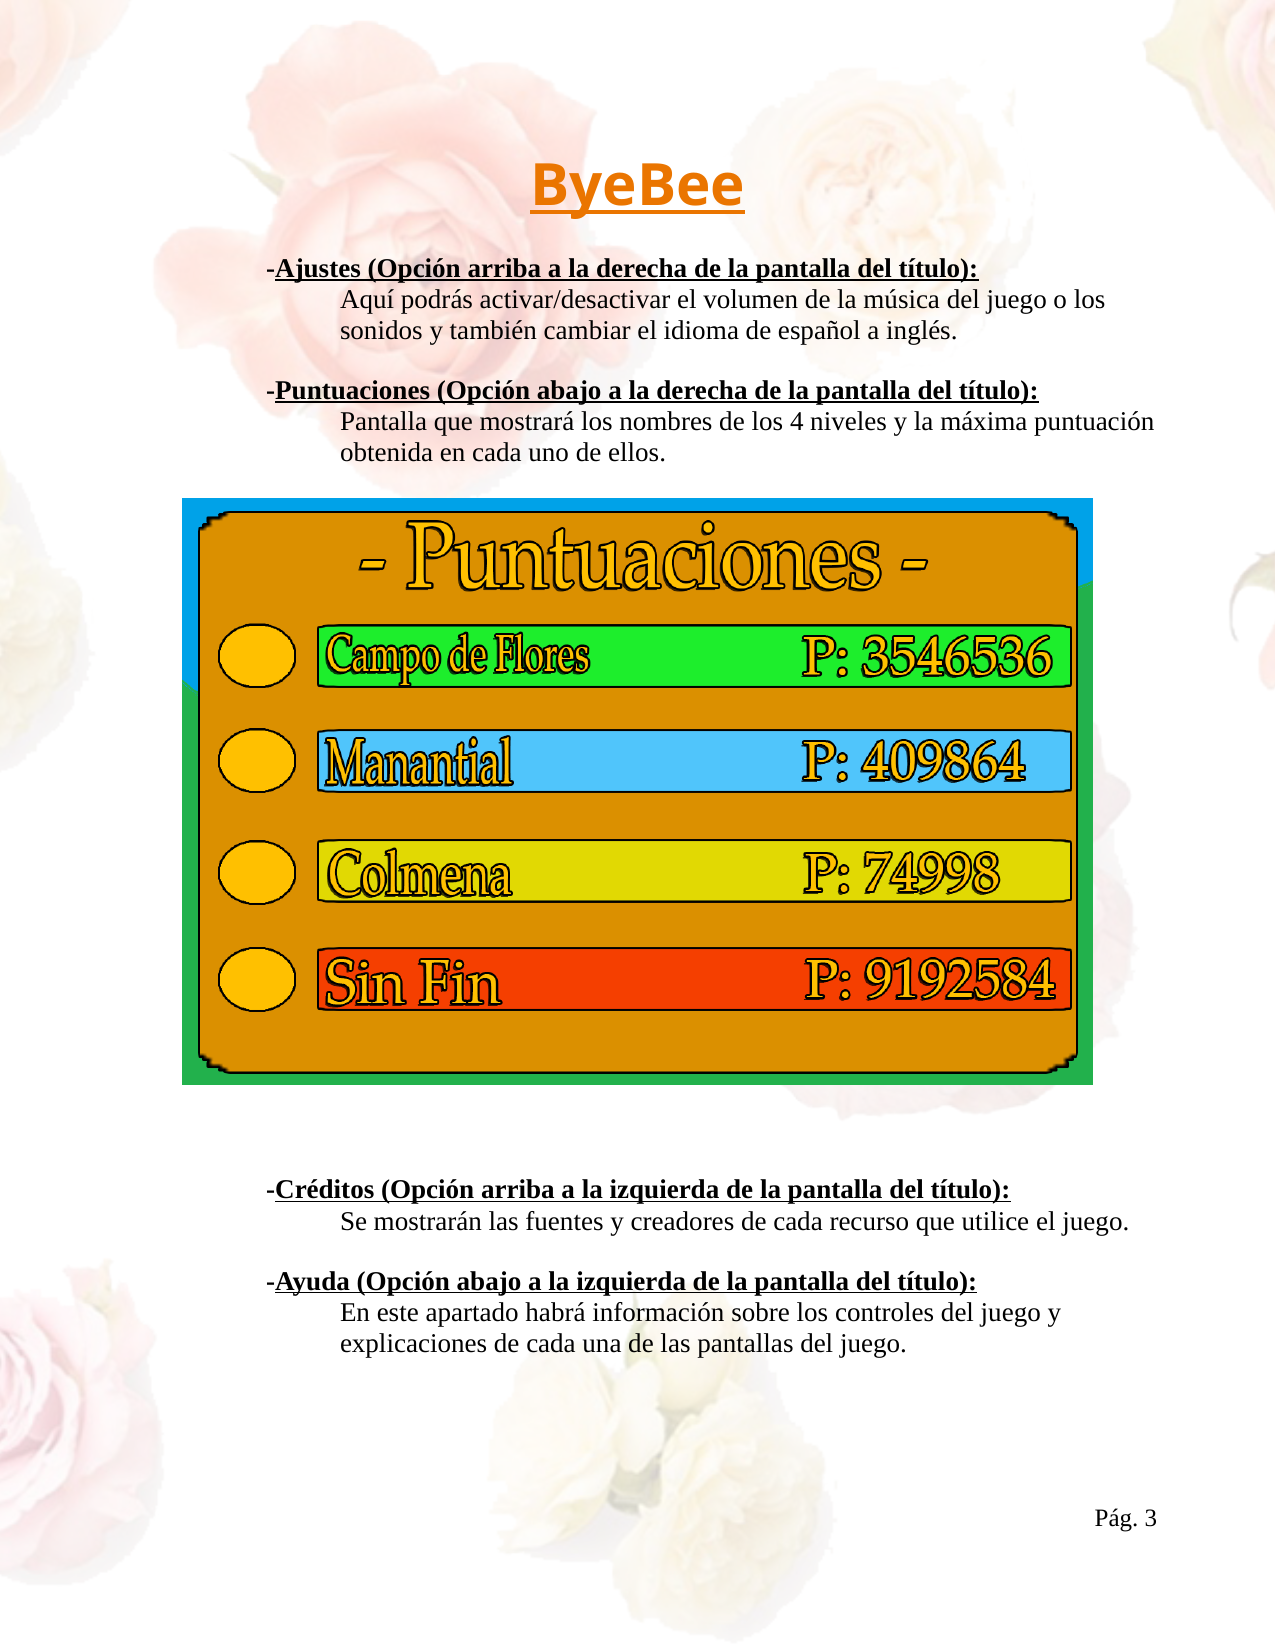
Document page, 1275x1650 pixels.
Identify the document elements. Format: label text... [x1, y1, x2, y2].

text Pantalla que mostrará los nombres de los 4 niveles y la máxima puntuación obtenida en cada uno de ellos. [118, 405, 1157, 468]
text En este apartado habrá información sobre los controles del juego y explicaciones de cada una de las pantallas del juego. [118, 1296, 1157, 1358]
text Se mostrarán las fuentes y creadores de cada recurso que utilice el juego. [118, 1205, 1157, 1236]
picture [0, 0, 1275, 1650]
text -Puntuaciones (Opción abajo a la derecha de la pantalla del título): [118, 374, 1157, 405]
text Aquí podrás activar/desactivar el volumen de la música del juego o los sonidos y también cambiar el idioma de español a inglés. [118, 283, 1157, 346]
text -Ajustes (Opción arriba a la derecha de la pantalla del título): [118, 252, 1157, 283]
text -Ayuda (Opción abajo a la izquierda de la pantalla del título): [118, 1264, 1157, 1296]
text -Créditos (Opción arriba a la izquierda de la pantalla del título): [118, 1173, 1157, 1205]
